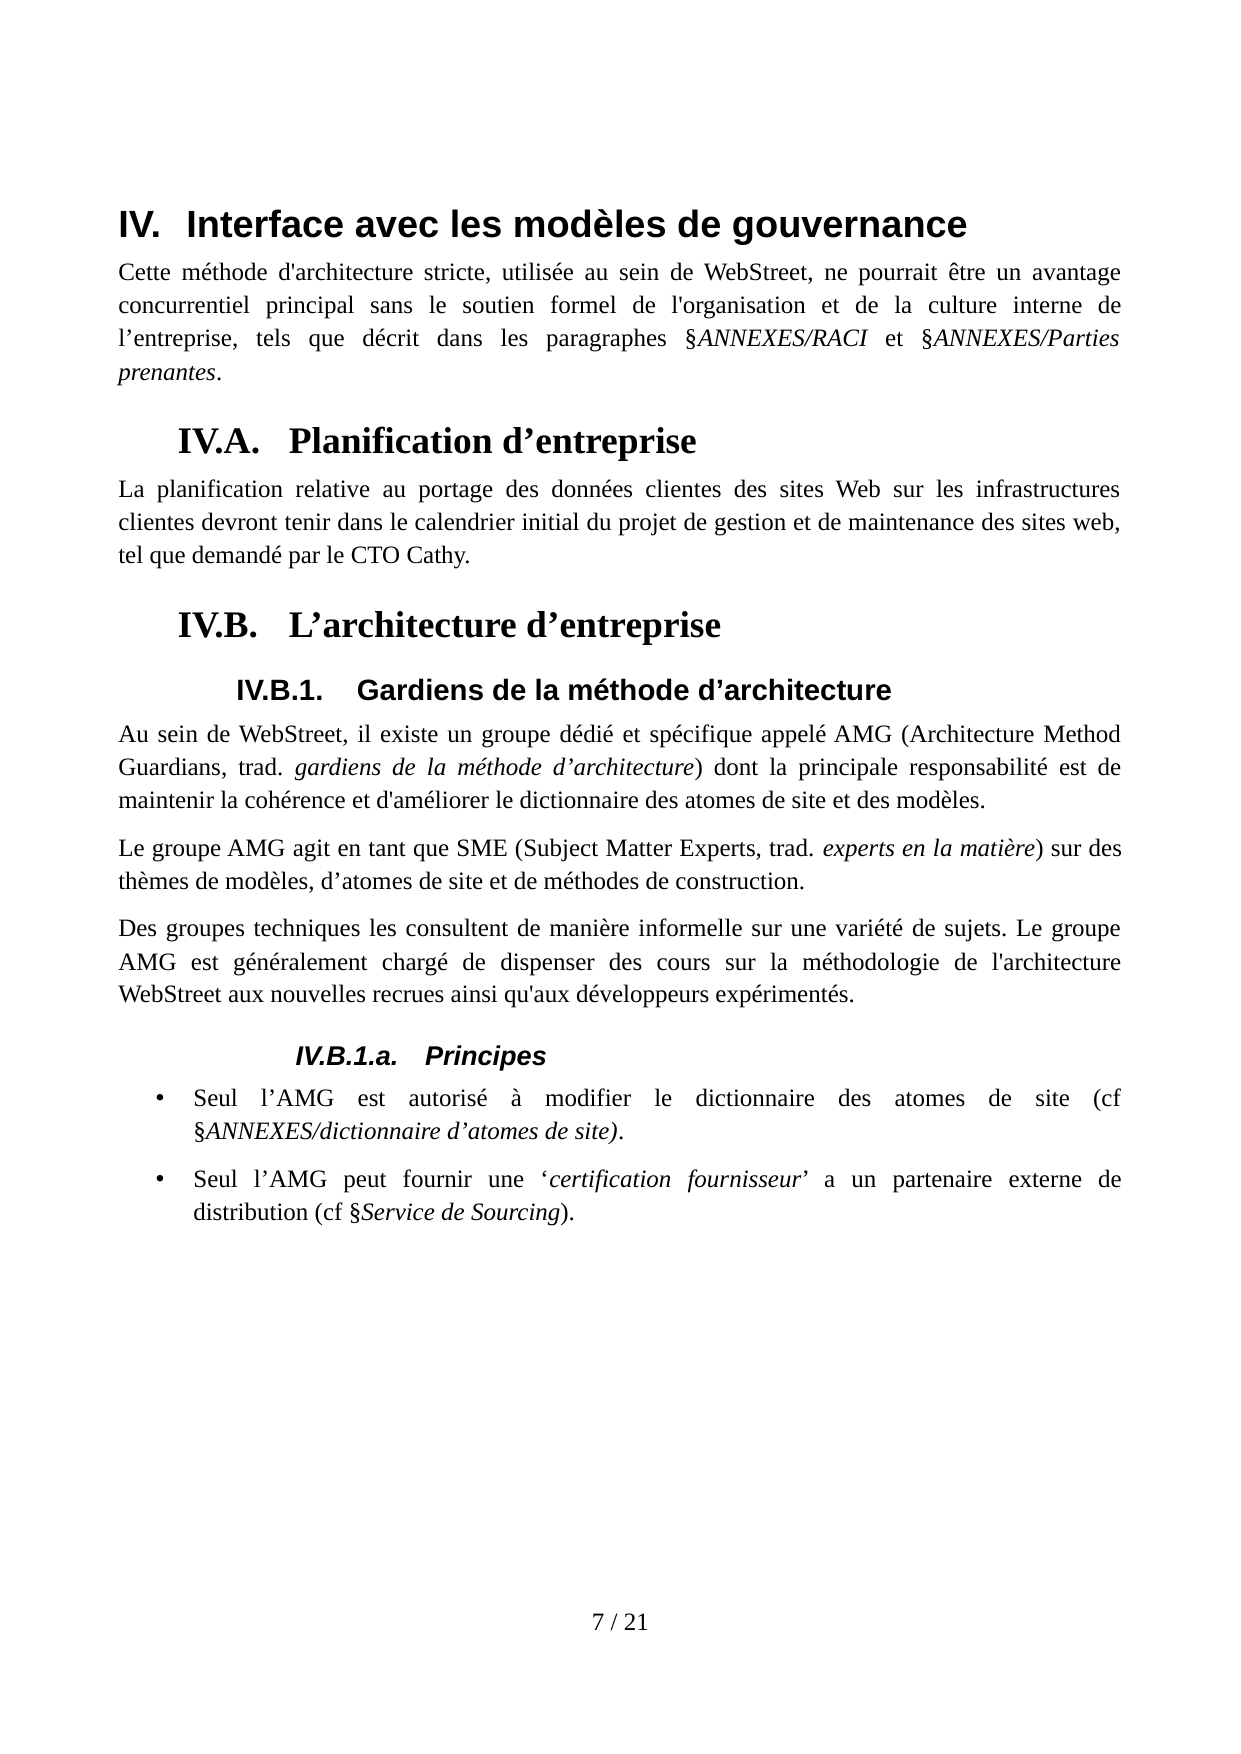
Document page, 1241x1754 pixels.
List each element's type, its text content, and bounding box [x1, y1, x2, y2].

subtitle Planification d’entreprise [118, 419, 1122, 462]
subtitle L’architecture d’entreprise [118, 603, 1122, 646]
subtitle Gardiens de la méthode d’architecture [118, 673, 1122, 707]
text Cette méthode d'architecture stricte, utilisée au sein de WebStreet, ne pourrait être un avantage concurrentiel principal sans le soutien formel de l'organisation et de la culture interne de l’entreprise, tels que décrit dans les paragraphes §ANNEXES/RACI et §ANNEXES/Parties prenantes. [118, 257, 1122, 385]
text La planification relative au portage des données clientes des sites Web sur les infrastructures clientes devront tenir dans le calendrier initial du projet de gestion et de maintenance des sites web, tel que demandé par le CTO Cathy. [118, 474, 1122, 569]
text Des groupes techniques les consultent de manière informelle sur une variété de sujets. Le groupe AMG est généralement chargé de dispenser des cours sur la méthodologie de l'architecture WebStreet aux nouvelles recrues ainsi qu'aux développeurs expérimentés. [118, 913, 1122, 1008]
text Le groupe AMG agit en tant que SME (Subject Matter Experts, trad. experts en la matière) sur des thèmes de modèles, d’atomes de site et de méthodes de construction. [118, 833, 1122, 895]
list Seul l’AMG est autorisé à modifier le dictionnaire des atomes de site (cf §ANNEXES/dictionnaire d’atomes de site). [156, 1083, 1122, 1145]
list Seul l’AMG peut fournir une ‘certification fournisseur’ a un partenaire externe de distribution (cf §Service de Sourcing). [156, 1164, 1122, 1226]
text Au sein de WebStreet, il existe un groupe dédié et spécifique appelé AMG (Architecture Method Guardians, trad. gardiens de la méthode d’architecture) dont la principale responsabilité est de maintenir la cohérence et d'améliorer le dictionnaire des atomes de site et des modèles. [118, 719, 1122, 814]
subtitle Principes [118, 1040, 1122, 1071]
subtitle Interface avec les modèles de gouvernance [118, 201, 1122, 245]
